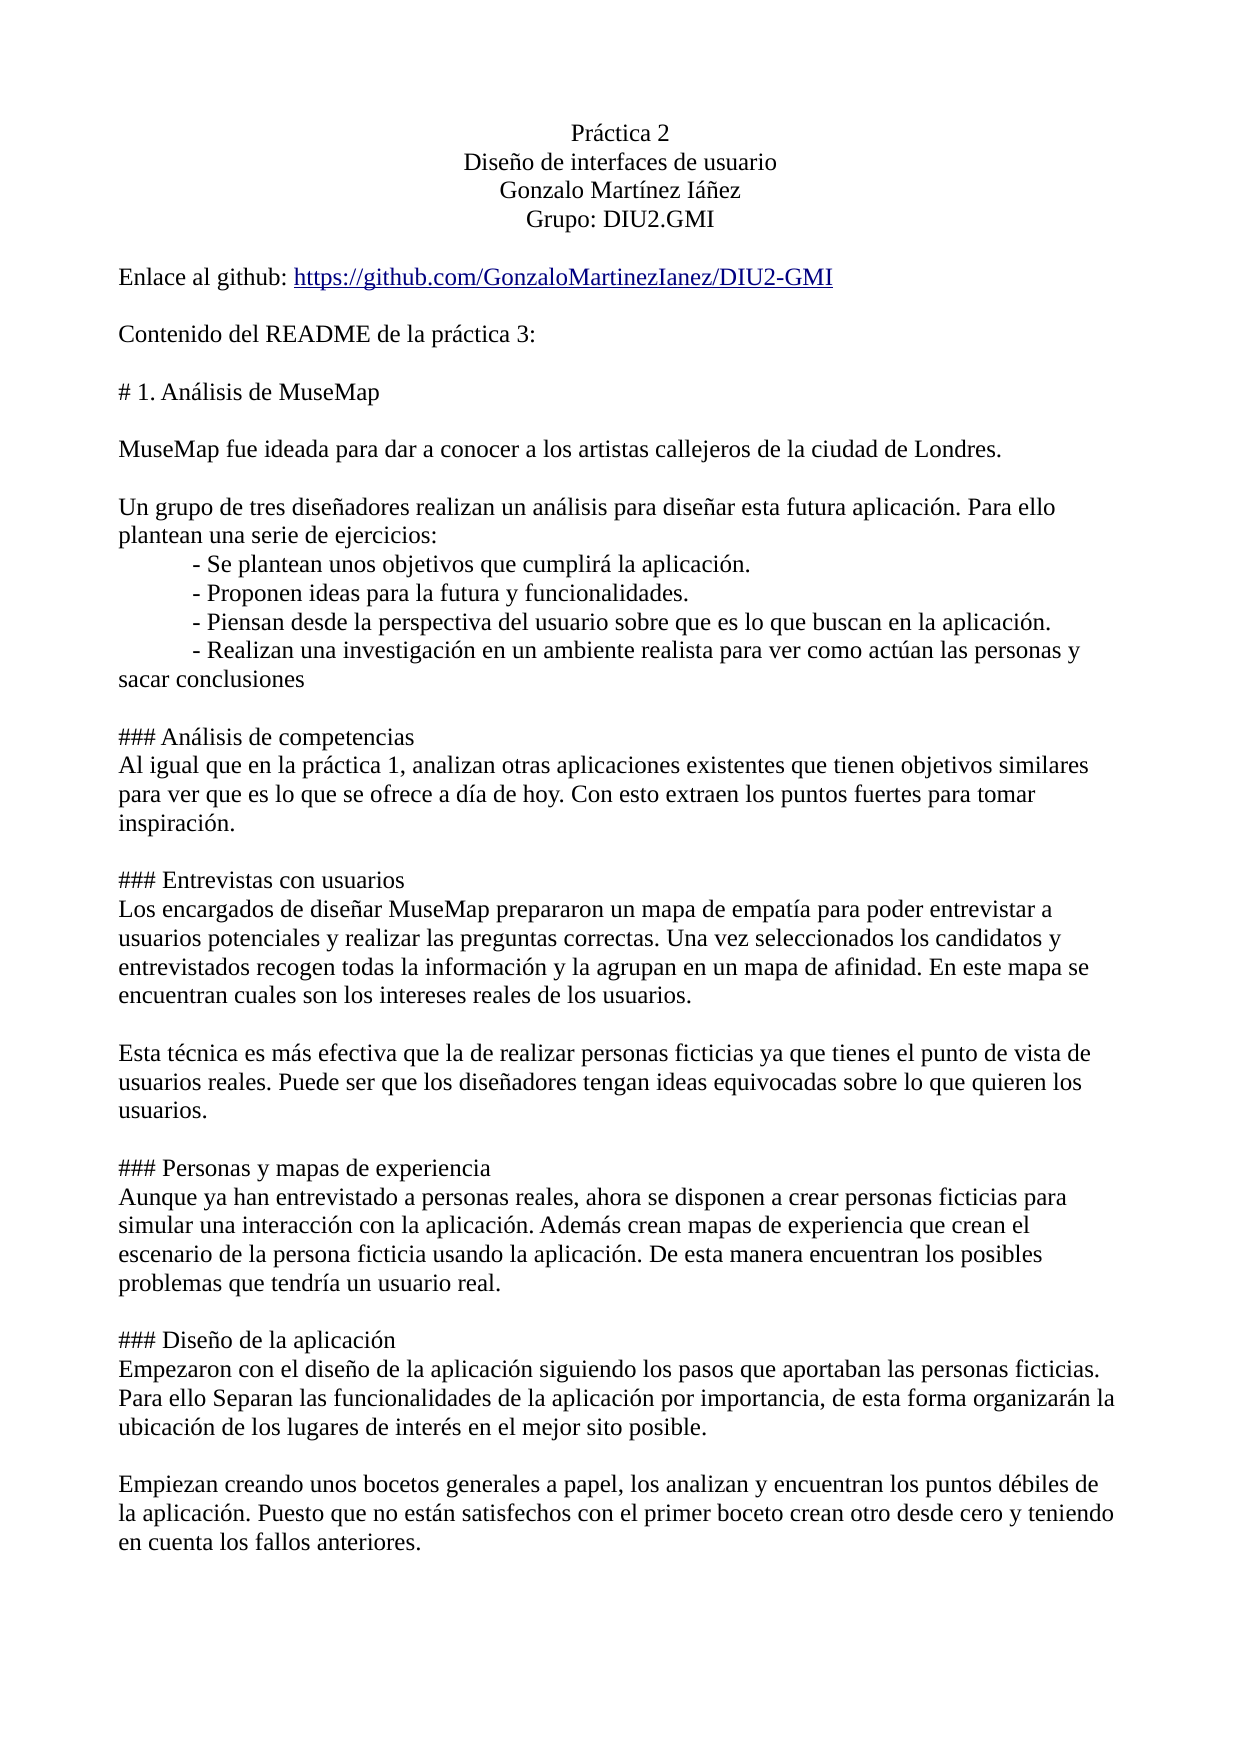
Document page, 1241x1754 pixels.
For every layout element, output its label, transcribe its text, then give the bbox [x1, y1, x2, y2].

text Los encargados de diseñar MuseMap prepararon un mapa de empatía para poder entrevistar a usuarios potenciales y realizar las preguntas correctas. Una vez seleccionados los candidatos y entrevistados recogen todas la información y la agrupan en un mapa de afinidad. En este mapa se encuentran cuales son los intereses reales de los usuarios. [118, 894, 1122, 1009]
text Gonzalo Martínez Iáñez [118, 176, 1122, 204]
text Un grupo de tres diseñadores realizan un análisis para diseñar esta futura aplicación. Para ello plantean una serie de ejercicios: [118, 492, 1122, 549]
text Práctica 2 [118, 118, 1122, 147]
text # 1. Análisis de MuseMap [118, 377, 1122, 406]
text Grupo: DIU2.GMI [118, 204, 1122, 233]
text Diseño de interfaces de usuario [118, 147, 1122, 176]
text - Realizan una investigación en un ambiente realista para ver como actúan las personas y sacar conclusiones [118, 636, 1122, 693]
text ### Diseño de la aplicación [118, 1326, 1122, 1354]
text Contenido del README de la práctica 3: [118, 319, 1122, 348]
text MuseMap fue ideada para dar a conocer a los artistas callejeros de la ciudad de Londres. [118, 434, 1122, 463]
text Enlace al github: https://github.com/GonzaloMartinezIanez/DIU2-GMI [118, 262, 1122, 291]
text - Piensan desde la perspectiva del usuario sobre que es lo que buscan en la aplicación. [118, 607, 1122, 636]
text ### Personas y mapas de experiencia [118, 1153, 1122, 1182]
text ### Análisis de competencias [118, 722, 1122, 751]
text Empezaron con el diseño de la aplicación siguiendo los pasos que aportaban las personas ficticias. Para ello Separan las funcionalidades de la aplicación por importancia, de esta forma organizarán la ubicación de los lugares de interés en el mejor sito posible. [118, 1354, 1122, 1441]
text - Proponen ideas para la futura y funcionalidades. [118, 578, 1122, 607]
text Al igual que en la práctica 1, analizan otras aplicaciones existentes que tienen objetivos similares para ver que es lo que se ofrece a día de hoy. Con esto extraen los puntos fuertes para tomar inspiración. [118, 751, 1122, 837]
text Aunque ya han entrevistado a personas reales, ahora se disponen a crear personas ficticias para simular una interacción con la aplicación. Además crean mapas de experiencia que crean el escenario de la persona ficticia usando la aplicación. De esta manera encuentran los posibles problemas que tendría un usuario real. [118, 1182, 1122, 1297]
text Empiezan creando unos bocetos generales a papel, los analizan y encuentran los puntos débiles de la aplicación. Puesto que no están satisfechos con el primer boceto crean otro desde cero y teniendo en cuenta los fallos anteriores. [118, 1469, 1122, 1556]
text ### Entrevistas con usuarios [118, 866, 1122, 894]
text Esta técnica es más efectiva que la de realizar personas ficticias ya que tienes el punto de vista de usuarios reales. Puede ser que los diseñadores tengan ideas equivocadas sobre lo que quieren los usuarios. [118, 1038, 1122, 1124]
text - Se plantean unos objetivos que cumplirá la aplicación. [118, 549, 1122, 578]
